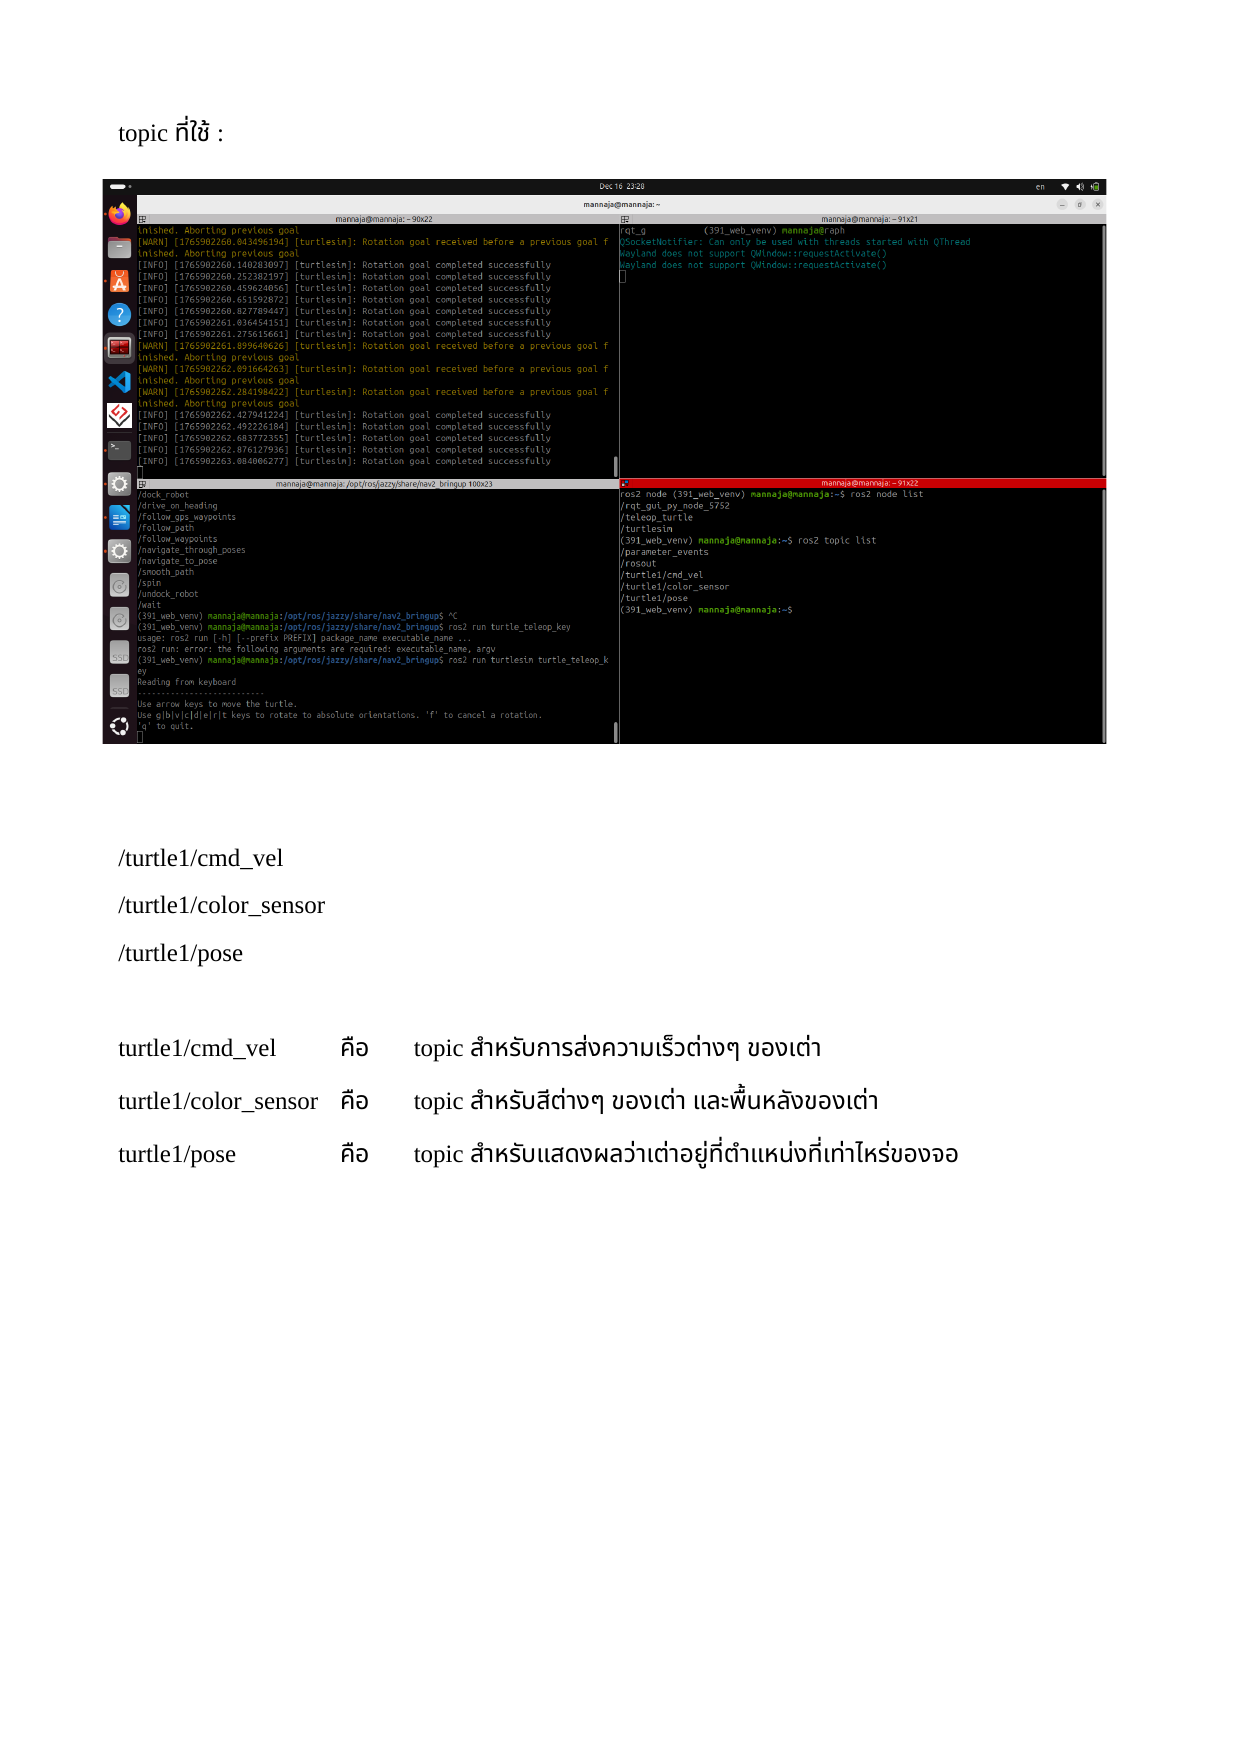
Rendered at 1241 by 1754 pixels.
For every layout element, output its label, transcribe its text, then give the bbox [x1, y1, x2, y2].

text turtle1/pose คือ topic สำหรับแสดงผลว่าเต่าอยู่ที่ตำแหน่งที่เท่าไหร่ของจอ [118, 1139, 1122, 1173]
text /turtle1/color_sensor [118, 890, 1122, 919]
text turtle1/color_sensor คือ topic สำหรับสีต่างๆ ของเต่า และพื้นหลังของเต่า [118, 1086, 1122, 1120]
text topic ที่ใช้ : [118, 118, 1122, 152]
text /turtle1/cmd_vel [118, 843, 1122, 871]
text turtle1/cmd_vel คือ topic สำหรับการส่งความเร็วต่างๆ ของเต่า [118, 1033, 1122, 1067]
picture [102, 179, 1107, 744]
text /turtle1/pose [118, 938, 1122, 967]
